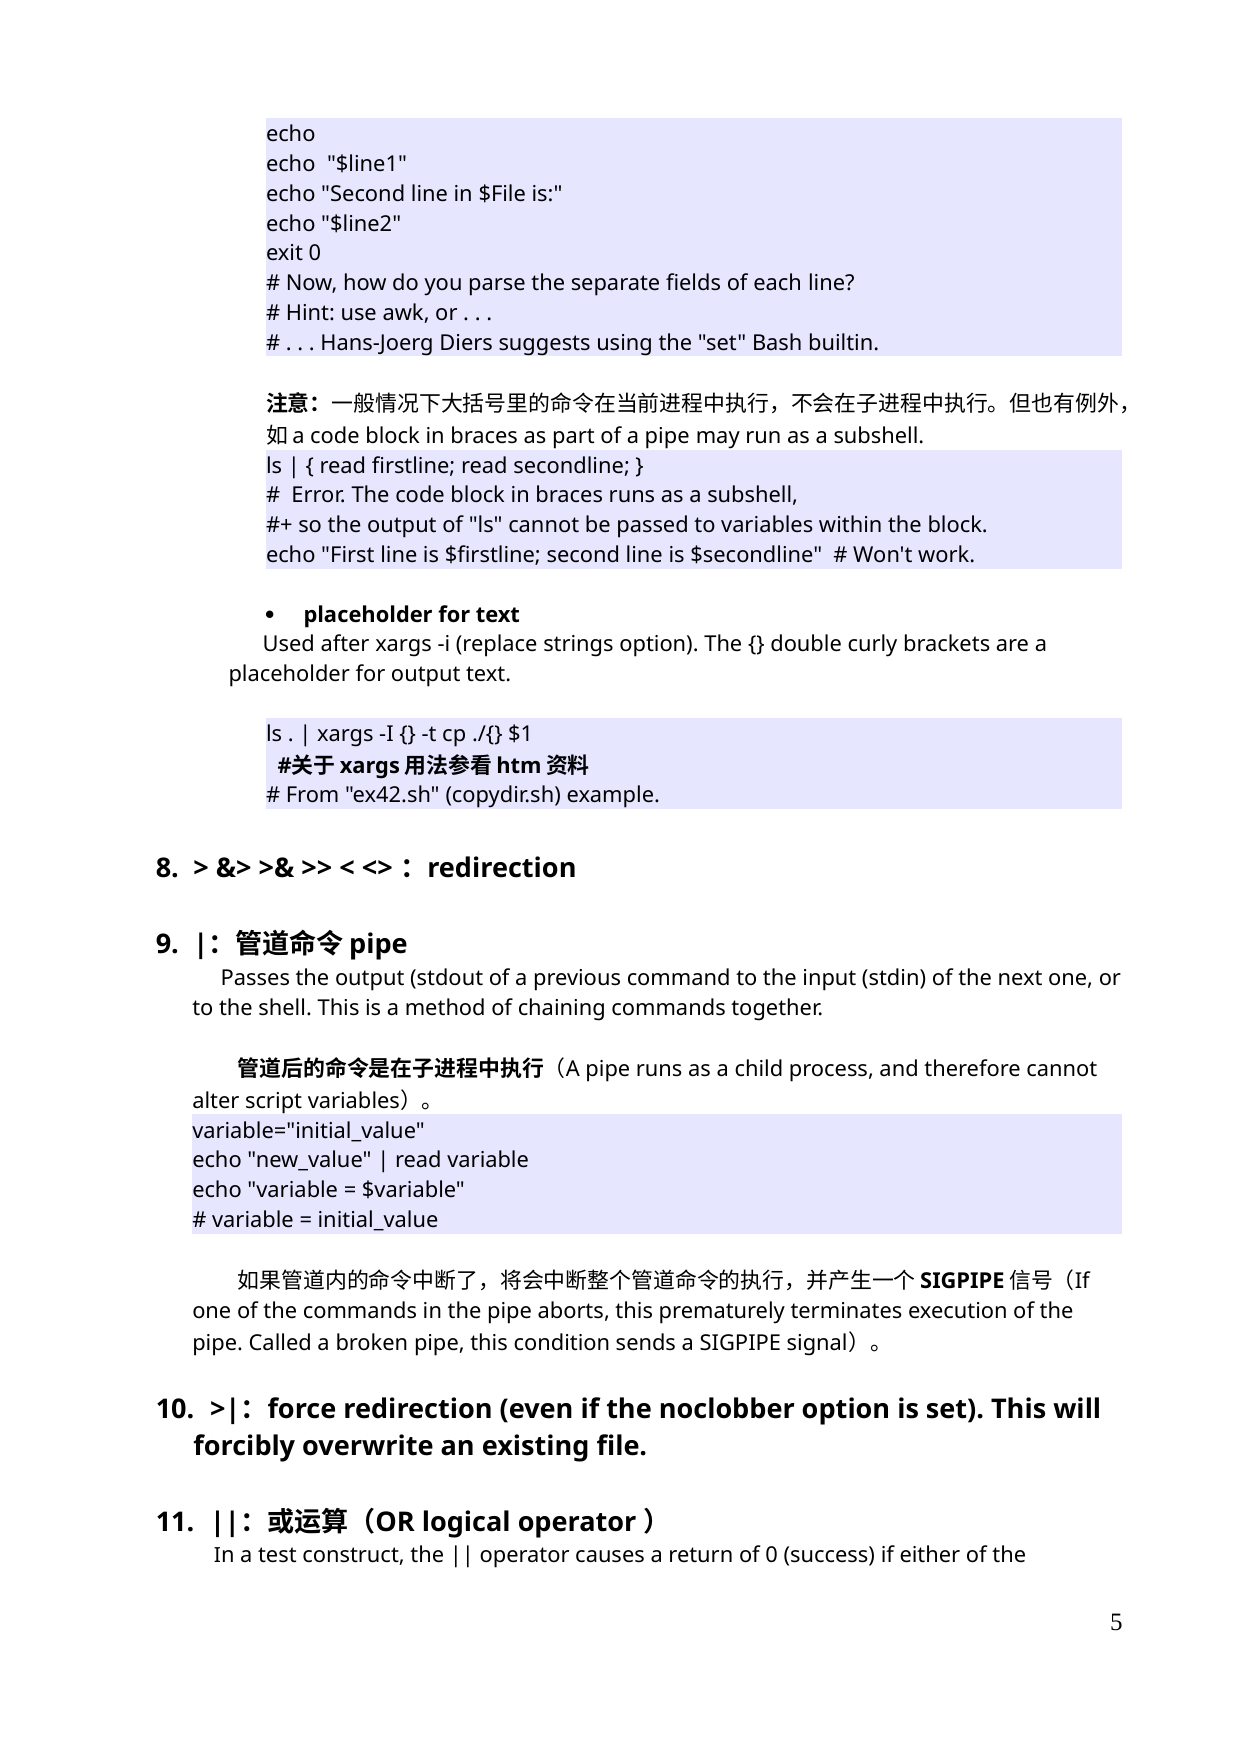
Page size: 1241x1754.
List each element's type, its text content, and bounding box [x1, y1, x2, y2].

list |：管道命令pipe [156, 922, 1122, 962]
text # . . . Hans-Joerg Diers suggests using the "set" Bash builtin. [266, 327, 1122, 356]
text # Now, how do you parse the separate fields of each line? [266, 267, 1122, 297]
list pipe. Called a broken pipe, this condition sends a SIGPIPE signal）。 [154, 1325, 1122, 1357]
text echo "First line is $firstline; second line is $secondline" # Won't work. [266, 539, 1122, 569]
list In a test construct, the || operator causes a return of 0 (success) if either of the [154, 1539, 1122, 1569]
text ls . | xargs -I {} -t cp ./{} $1 [266, 718, 1122, 748]
text Used after xargs -i (replace strings option). The {} double curly brackets are a [228, 628, 1122, 658]
text echo "$line1" [266, 148, 1122, 178]
text echo [266, 118, 1122, 148]
text echo "new_value" | read variable [192, 1144, 1122, 1174]
text # Hint: use awk, or . . . [266, 297, 1122, 327]
list Passes the output (stdout of a previous command to the input (stdin) of the next one, or to the shell. This is a method of chaining commands together. [154, 962, 1122, 1021]
text ls | { read firstline; read secondline; } [266, 450, 1122, 479]
text # variable = initial_value [192, 1204, 1122, 1234]
text exit 0 [266, 237, 1122, 267]
list 管道后的命令是在子进程中执行（A pipe runs as a child process, and therefore cannot alter script variables）。 [154, 1051, 1122, 1114]
text echo "Second line in $File is:" [266, 178, 1122, 207]
list placeholder for text [266, 599, 1122, 628]
text #关于xargs用法参看htm资料 [266, 748, 1122, 779]
text #+ so the output of "ls" cannot be passed to variables within the block. [266, 509, 1122, 539]
list 如果管道内的命令中断了，将会中断整个管道命令的执行，并产生一个SIGPIPE信号（If one of the commands in the pipe aborts, this prematurely terminates execution of the [154, 1263, 1122, 1325]
list >|：force redirection (even if the noclobber option is set). This will forcibly overwrite an existing file. [156, 1387, 1122, 1463]
text echo "$line2" [266, 207, 1122, 237]
text placeholder for output text. [228, 658, 1122, 688]
text echo "variable = $variable" [192, 1174, 1122, 1204]
text 注意：一般情况下大括号里的命令在当前进程中执行，不会在子进程中执行。但也有例外， 如a code block in braces as part of a pipe may run as a subshell. [118, 386, 1122, 450]
text # Error. The code block in braces runs as a subshell, [266, 479, 1122, 509]
text variable="initial_value" [192, 1114, 1122, 1144]
text # From "ex42.sh" (copydir.sh) example. [266, 779, 1122, 809]
list > &> >& >> < <> ：redirection [156, 846, 1122, 885]
list ||：或运算（OR logical operator ） [156, 1500, 1122, 1539]
